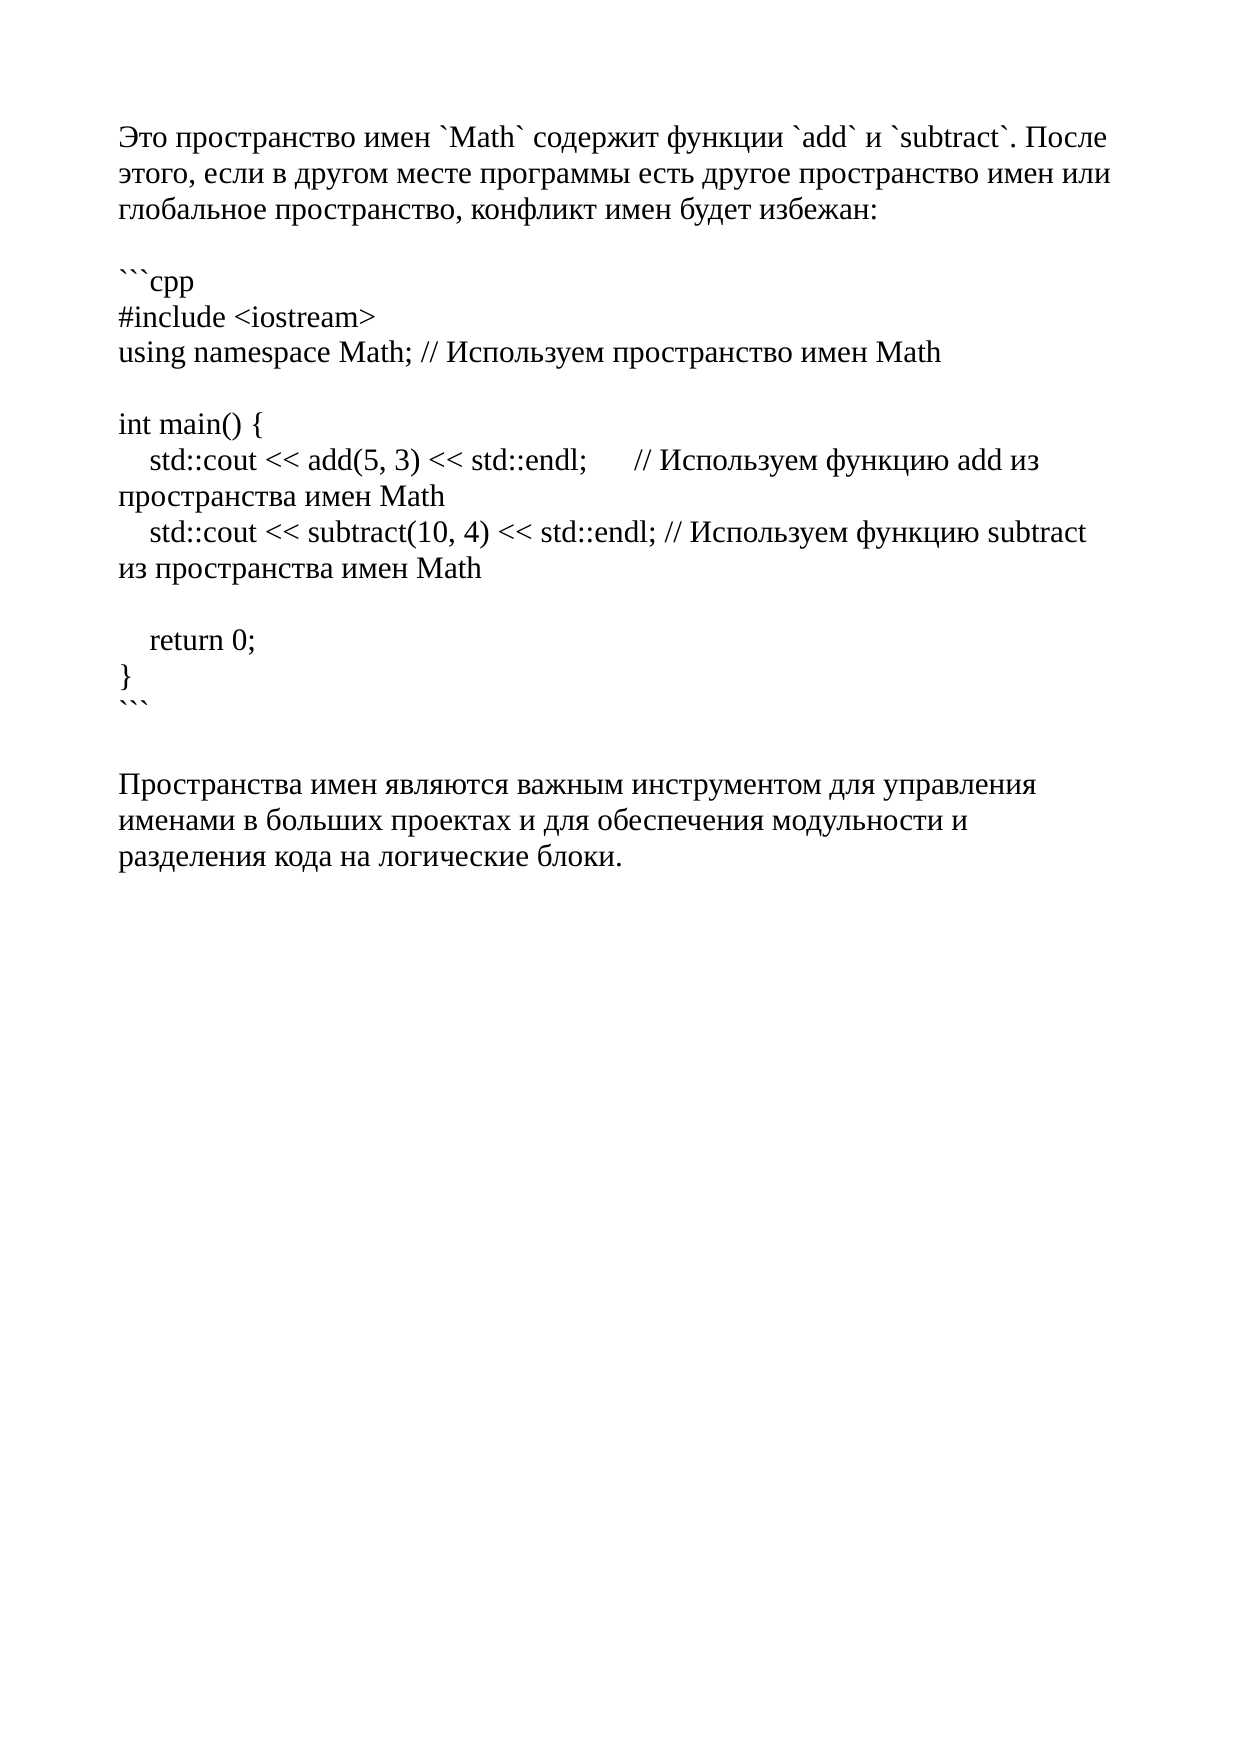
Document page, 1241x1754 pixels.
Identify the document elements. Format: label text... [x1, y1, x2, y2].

text ```cpp [118, 262, 1122, 298]
text std::cout << add(5, 3) << std::endl; // Используем функцию add из пространства имен Math [118, 442, 1122, 513]
text ``` [118, 693, 1122, 729]
text #include <iostream> [118, 298, 1122, 334]
text Пространства имен являются важным инструментом для управления именами в больших проектах и для обеспечения модульности и разделения кода на логические блоки. [118, 765, 1122, 873]
text using namespace Math; // Используем пространство имен Math [118, 334, 1122, 370]
text std::cout << subtract(10, 4) << std::endl; // Используем функцию subtract из пространства имен Math [118, 513, 1122, 585]
text } [118, 657, 1122, 693]
text return 0; [118, 621, 1122, 657]
text int main() { [118, 406, 1122, 442]
text Это пространство имен `Math` содержит функции `add` и `subtract`. После этого, если в другом месте программы есть другое пространство имен или глобальное пространство, конфликт имен будет избежан: [118, 118, 1122, 226]
